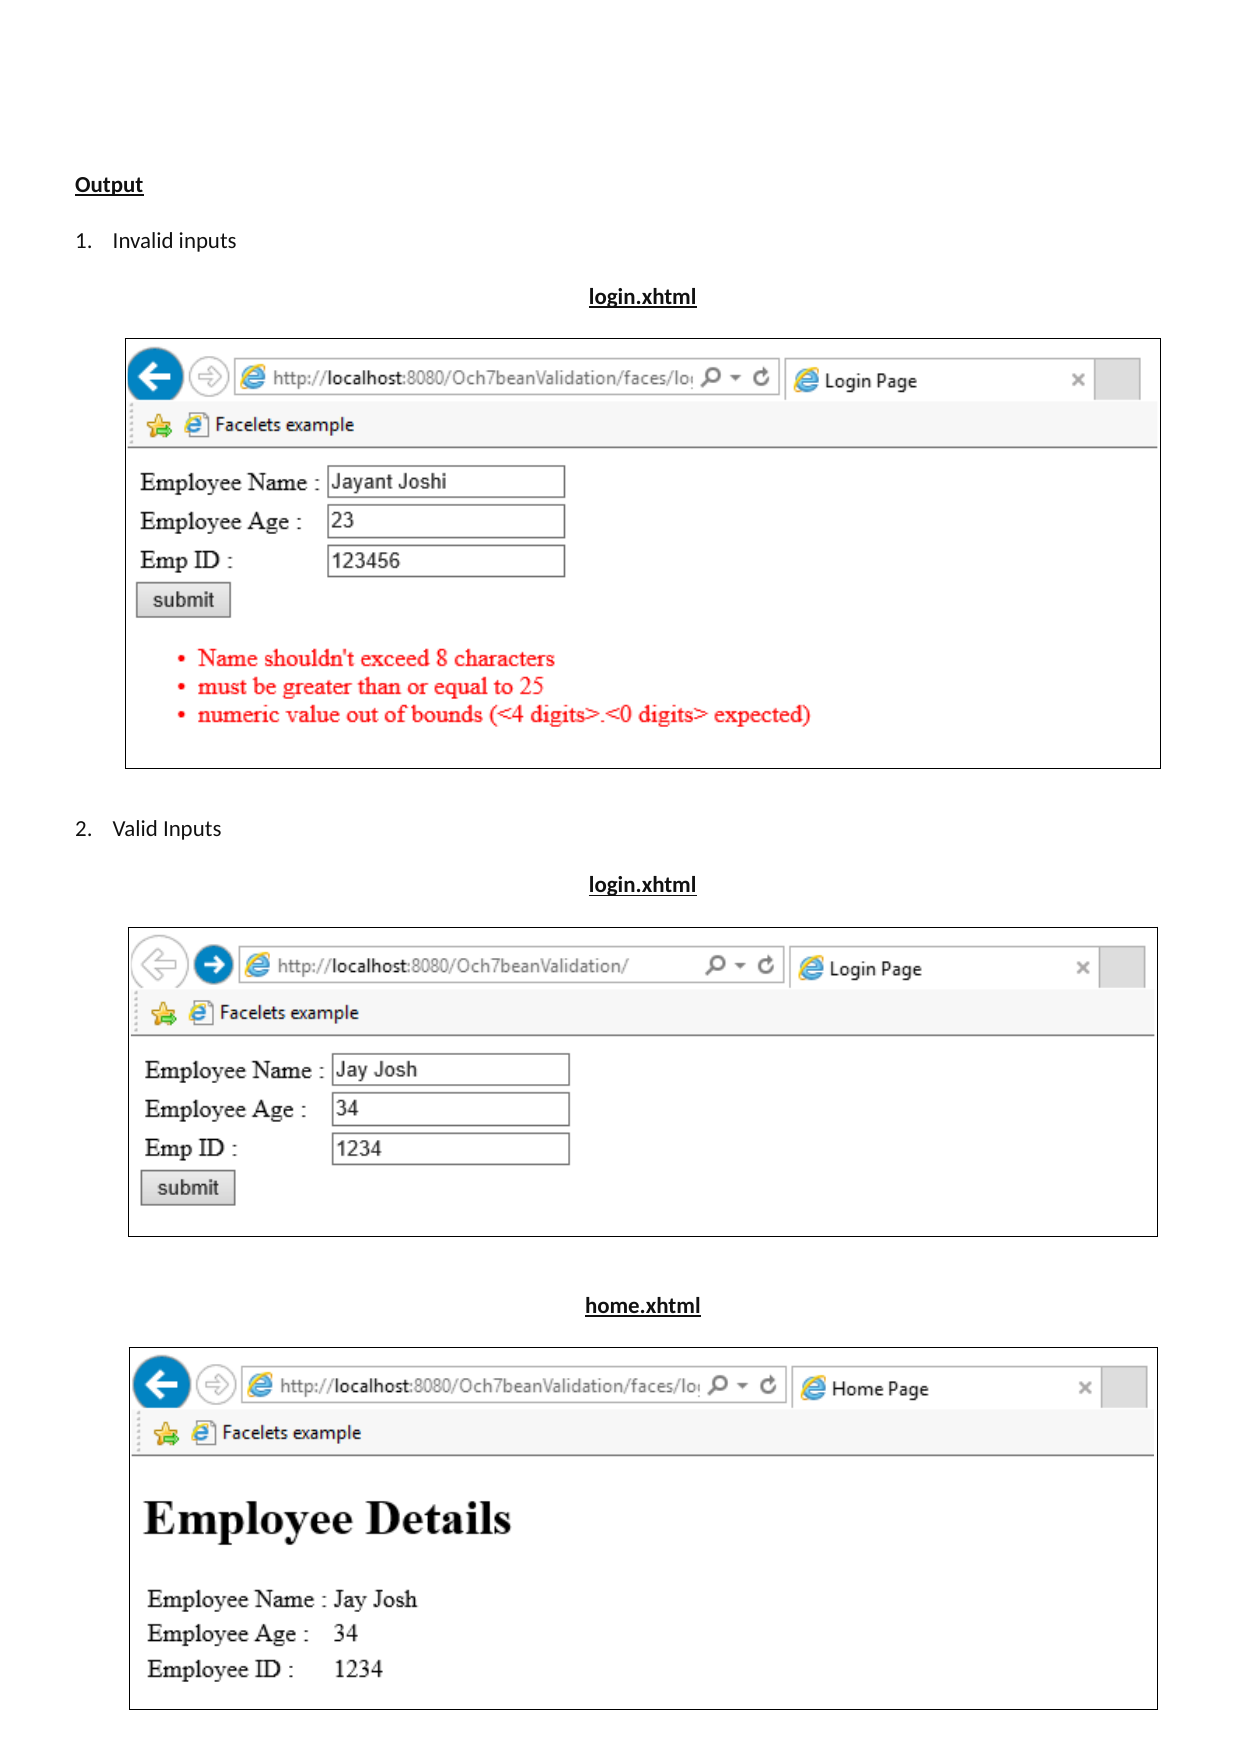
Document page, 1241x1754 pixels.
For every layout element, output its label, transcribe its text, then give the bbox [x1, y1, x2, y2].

text login.xhtml [75, 282, 1210, 310]
text 1. Invalid inputs [75, 226, 1210, 254]
text home.xhtml [75, 1291, 1210, 1319]
text 2. Valid Inputs [75, 814, 1210, 843]
text login.xhtml [75, 871, 1210, 899]
text Output [75, 170, 1210, 198]
